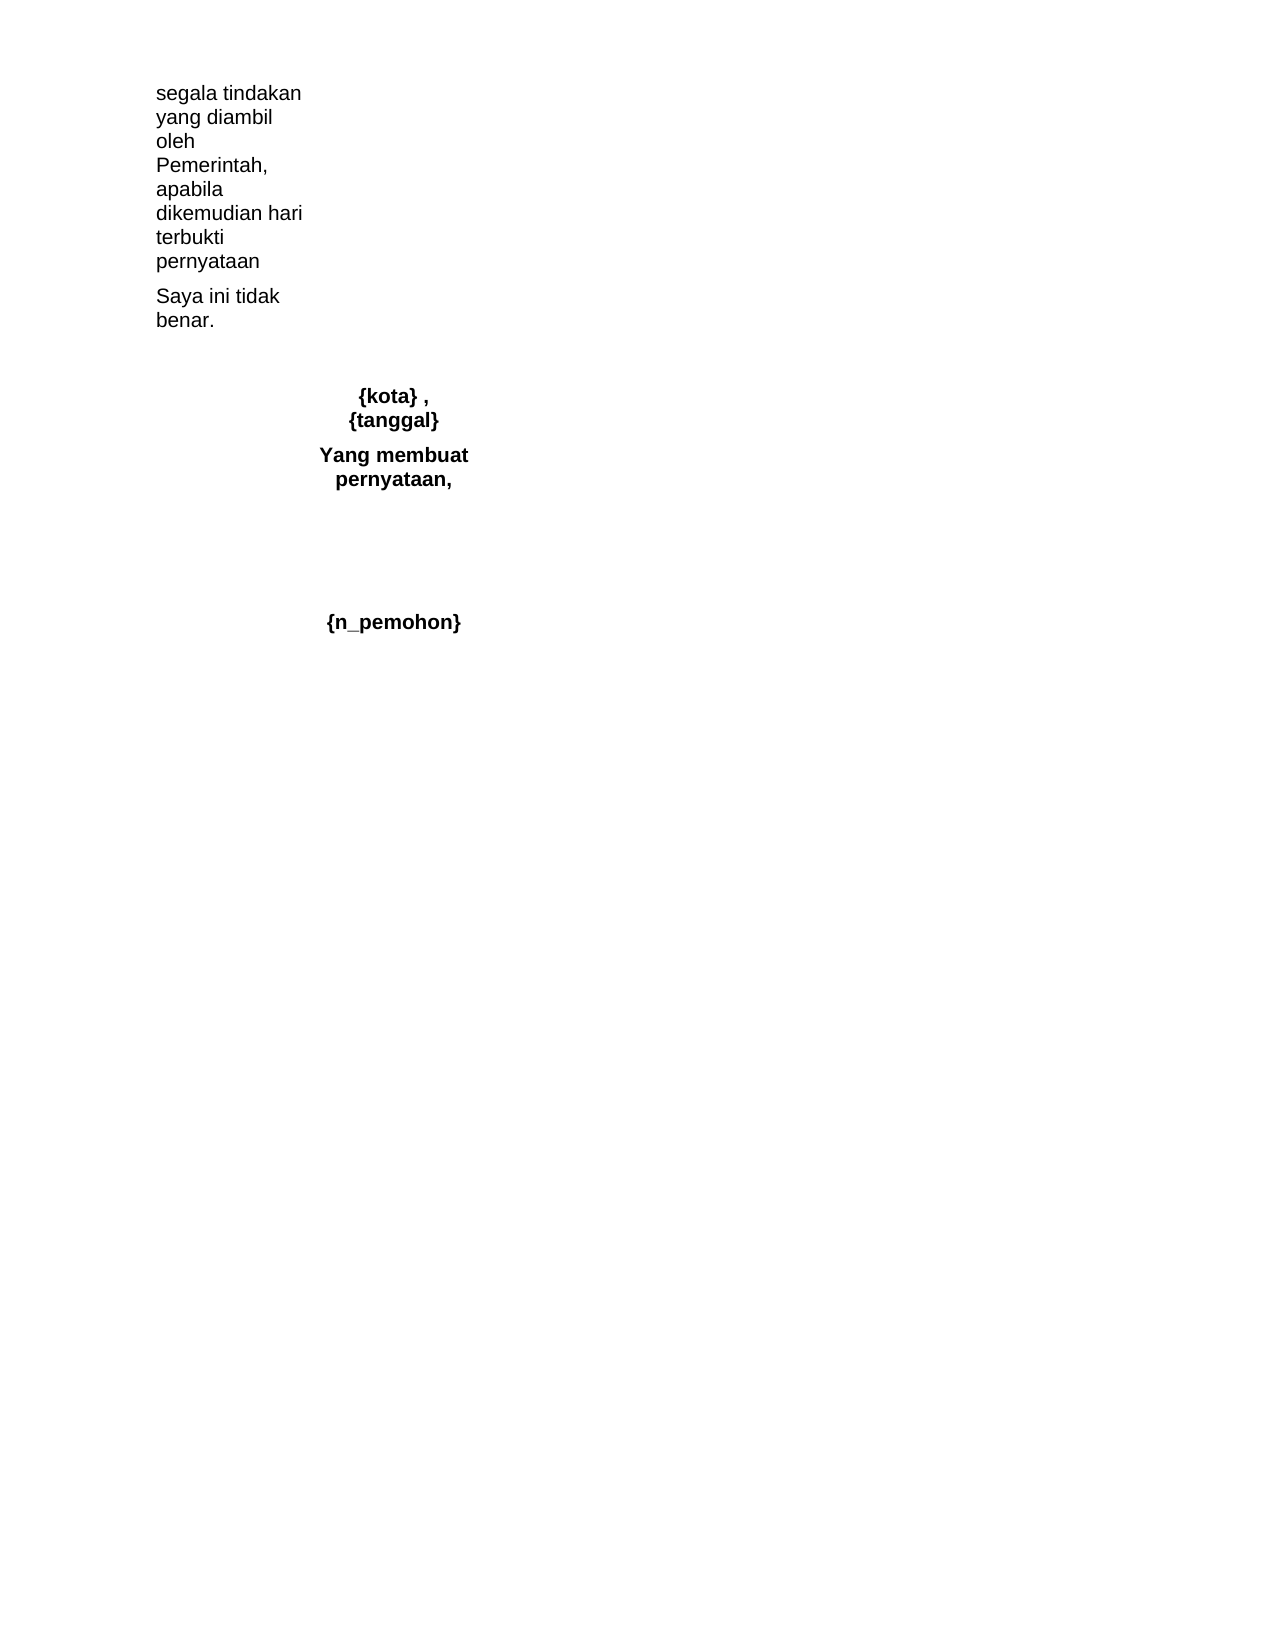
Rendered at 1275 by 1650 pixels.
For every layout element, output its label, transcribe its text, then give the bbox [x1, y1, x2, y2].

table_cell [475, 496, 637, 604]
table_cell {kota} , {tanggal} [313, 378, 475, 437]
table_cell segala tindakan yang diambil oleh Pemerintah, apabila dikemudian hari terbukti pernyataan [150, 75, 312, 278]
table_cell [150, 378, 312, 437]
table_cell Saya ini tidak benar. [150, 278, 312, 337]
table_cell [150, 604, 312, 644]
table_cell [313, 496, 475, 604]
table_cell {n_pemohon} [313, 604, 475, 644]
table_cell [150, 338, 312, 378]
table_cell Yang membuat pernyataan, [313, 437, 475, 496]
table_cell [150, 496, 312, 604]
table_cell [150, 437, 312, 496]
